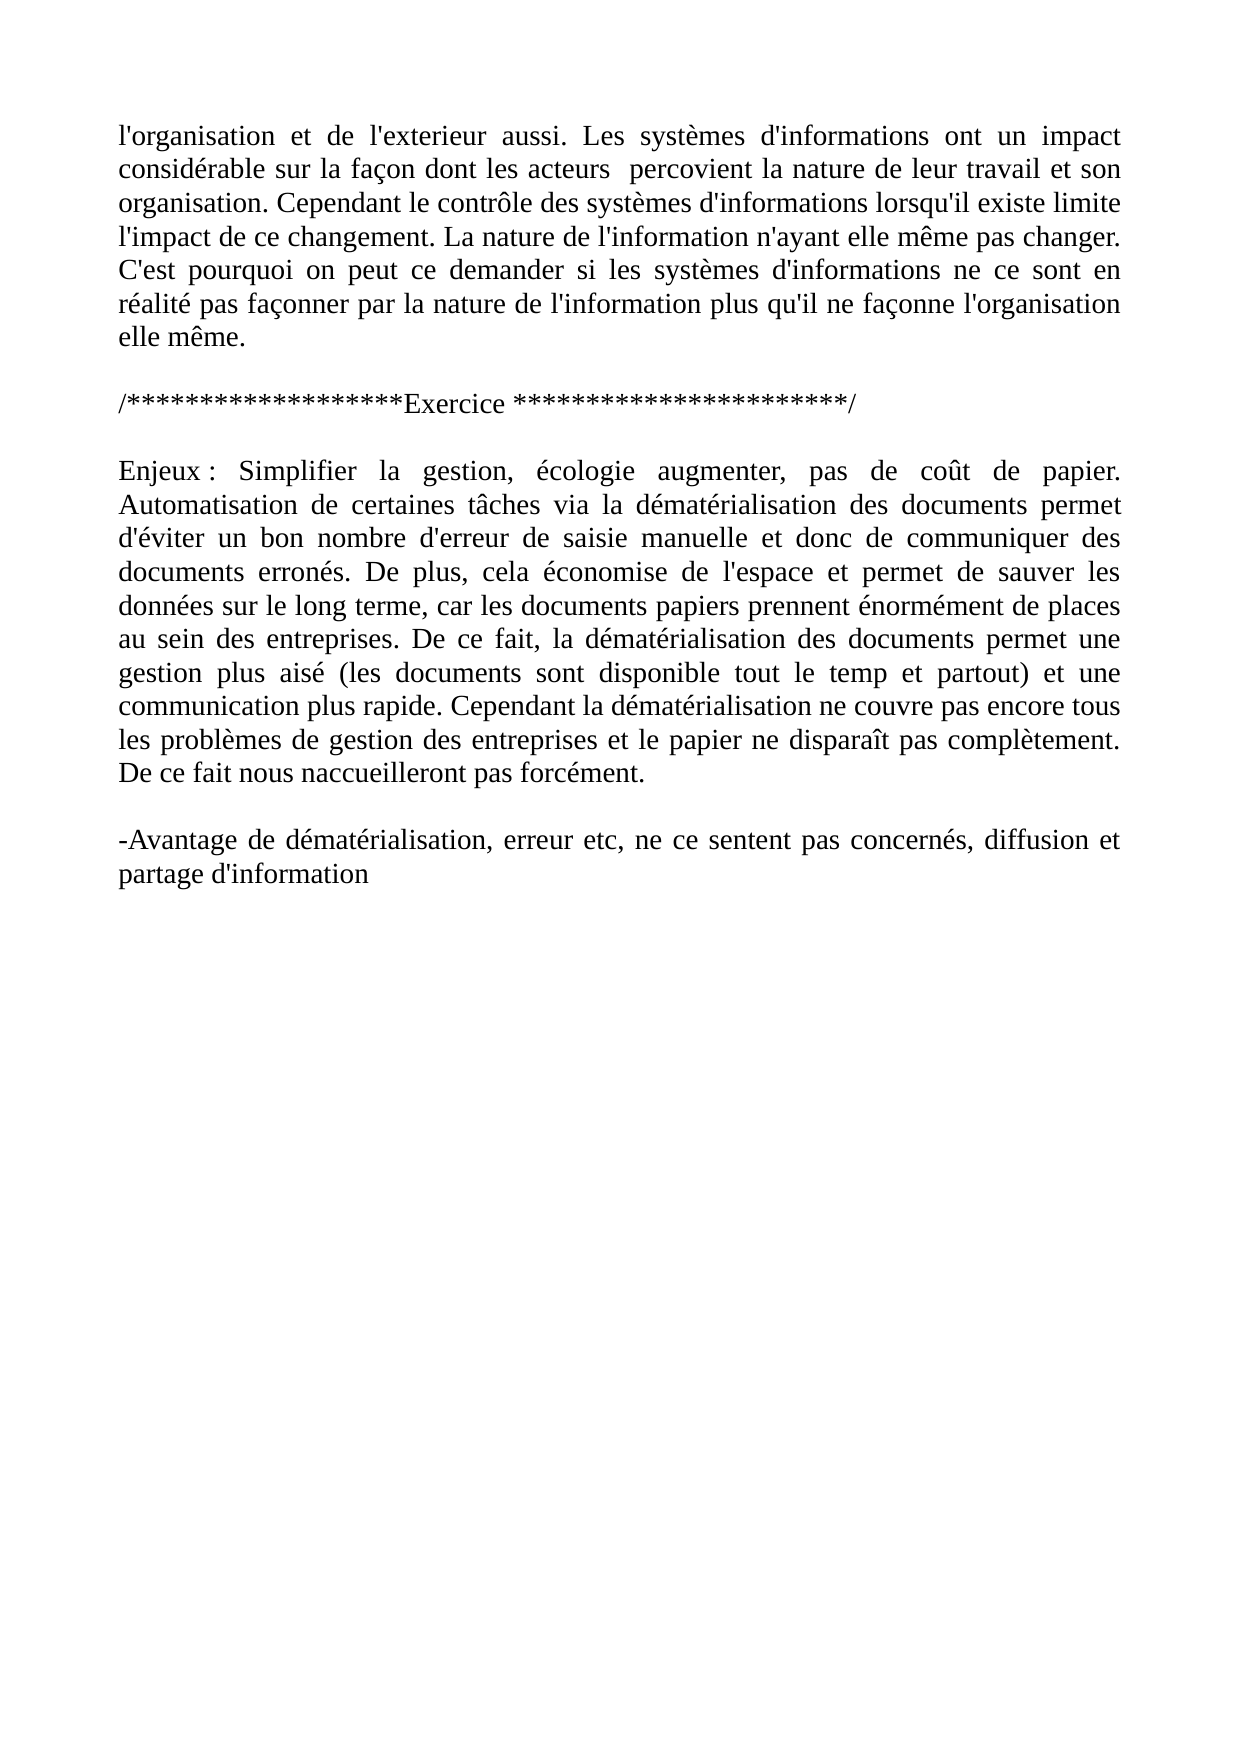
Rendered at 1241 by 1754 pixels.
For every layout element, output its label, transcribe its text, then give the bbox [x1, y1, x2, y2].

text Enjeux : Simplifier la gestion, écologie augmenter, pas de coût de papier. Automatisation de certaines tâches via la dématérialisation des documents permet d'éviter un bon nombre d'erreur de saisie manuelle et donc de communiquer des documents erronés. De plus, cela économise de l'espace et permet de sauver les données sur le long terme, car les documents papiers prennent énormément de places au sein des entreprises. De ce fait, la dématérialisation des documents permet une gestion plus aisé (les documents sont disponible tout le temp et partout) et une communication plus rapide. Cependant la dématérialisation ne couvre pas encore tous les problèmes de gestion des entreprises et le papier ne disparaît pas complètement. De ce fait nous naccueilleront pas forcément. [118, 453, 1122, 789]
text -Avantage de dématérialisation, erreur etc, ne ce sentent pas concernés, diffusion et partage d'information [118, 822, 1122, 889]
text /*******************Exercice ***********************/ [118, 386, 1122, 420]
text l'organisation et de l'exterieur aussi. Les systèmes d'informations ont un impact considérable sur la façon dont les acteurs percovient la nature de leur travail et son organisation. Cependant le contrôle des systèmes d'informations lorsqu'il existe limite l'impact de ce changement. La nature de l'information n'ayant elle même pas changer. C'est pourquoi on peut ce demander si les systèmes d'informations ne ce sont en réalité pas façonner par la nature de l'information plus qu'il ne façonne l'organisation elle même. [118, 118, 1122, 353]
